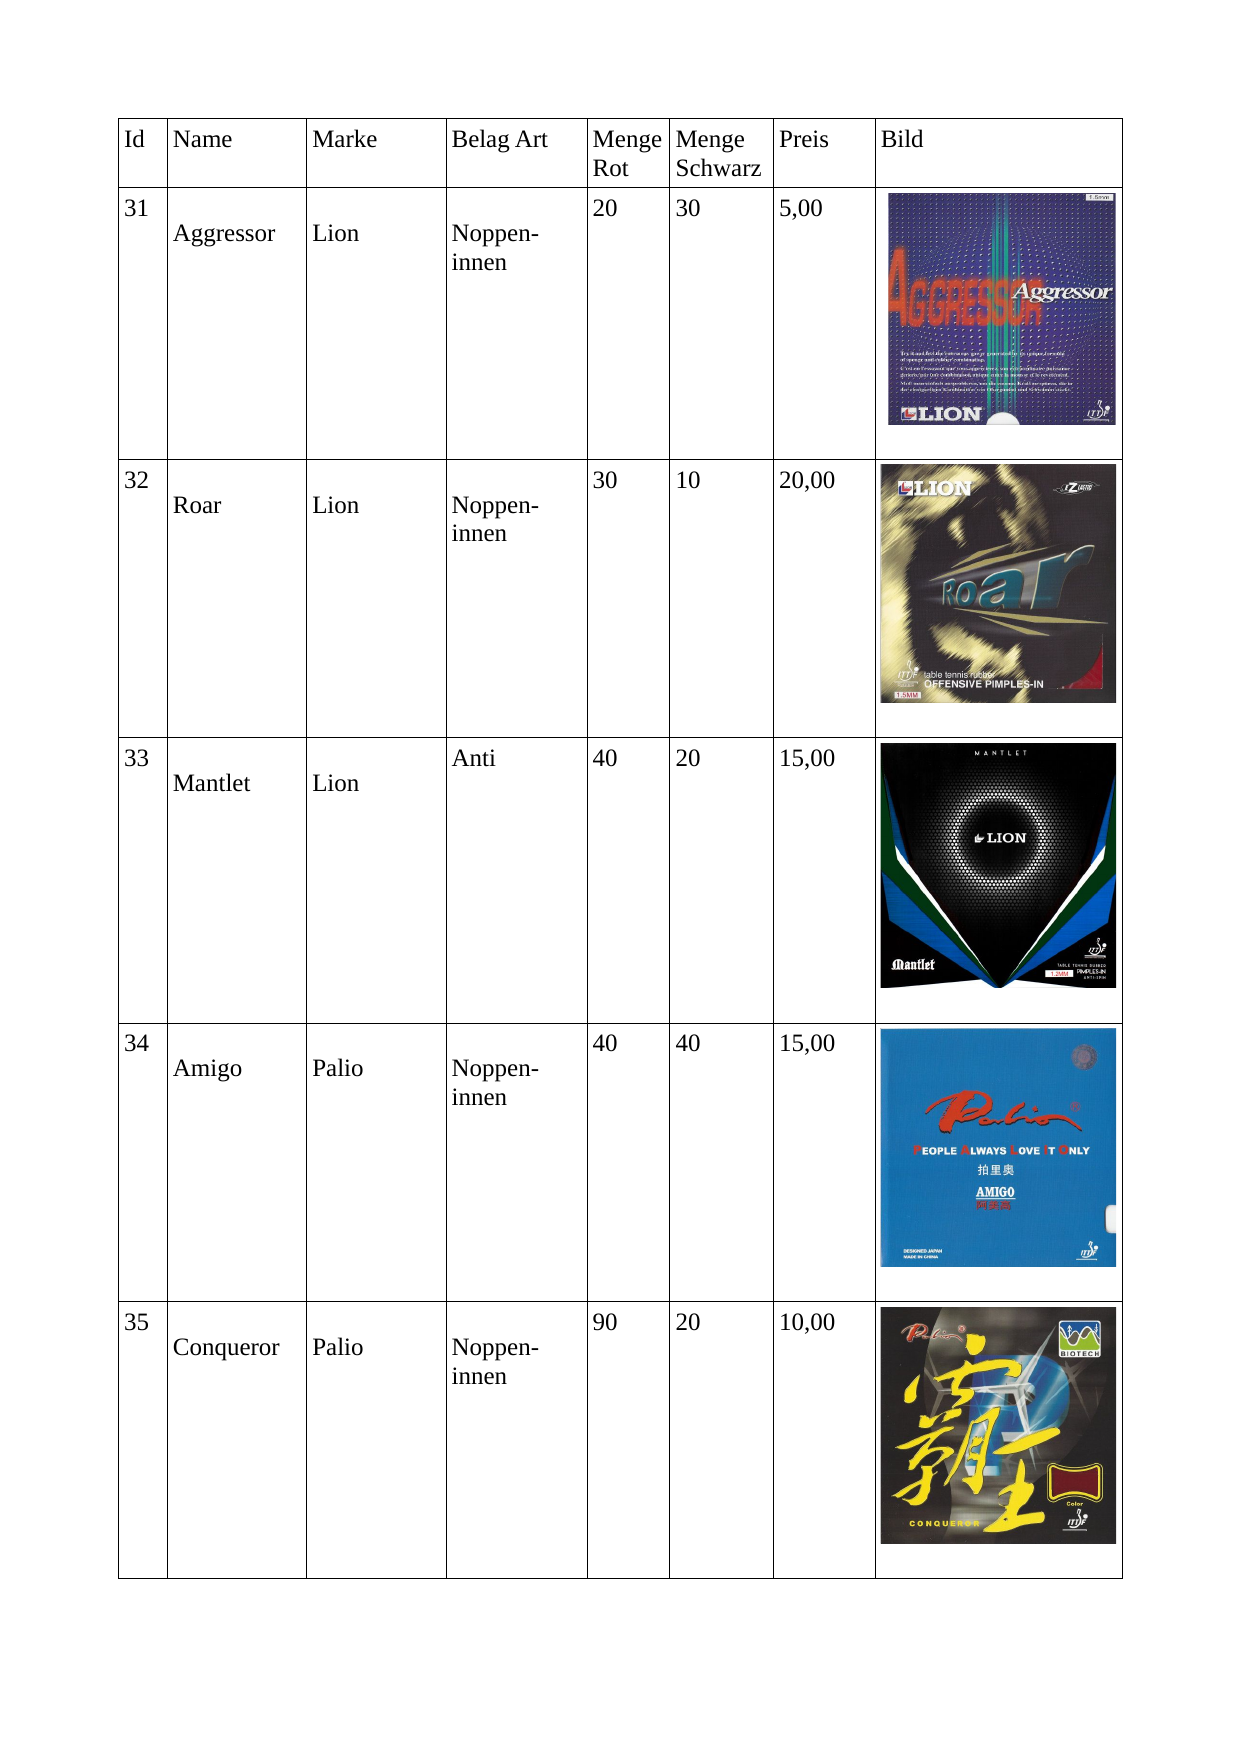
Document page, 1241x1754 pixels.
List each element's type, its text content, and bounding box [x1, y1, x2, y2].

table_cell 30 [588, 460, 669, 737]
picture [880, 1028, 1117, 1267]
table_header Bild [876, 119, 1122, 187]
table_cell Noppen-innen [447, 188, 587, 459]
table_cell [876, 188, 1122, 459]
table_cell 20 [670, 1302, 773, 1578]
table_cell 35 [119, 1302, 167, 1578]
table_cell 20 [588, 188, 669, 459]
table_cell Aggressor [168, 188, 306, 459]
table_cell Lion [307, 738, 446, 1022]
table_cell Lion [307, 188, 446, 459]
table_cell Anti [447, 738, 587, 1022]
table_cell 30 [670, 188, 773, 459]
table_cell Palio [307, 1024, 446, 1301]
table_cell 33 [119, 738, 167, 1022]
table_cell Palio [307, 1302, 446, 1578]
table_header Belag Art [447, 119, 587, 187]
table_cell Noppen-innen [447, 1024, 587, 1301]
table_cell 10 [670, 460, 773, 737]
table_cell 10,00 [774, 1302, 875, 1578]
table_cell 34 [119, 1024, 167, 1301]
table_cell 15,00 [774, 1024, 875, 1301]
table_cell Lion [307, 460, 446, 737]
table_cell Mantlet [168, 738, 306, 1022]
table_cell Amigo [168, 1024, 306, 1301]
table_header Menge Rot [588, 119, 669, 187]
table_cell [876, 1024, 1122, 1301]
table_cell 20 [670, 738, 773, 1022]
table_cell Noppen-innen [447, 460, 587, 737]
table_header Preis [774, 119, 875, 187]
table_cell 15,00 [774, 738, 875, 1022]
table_cell 32 [119, 460, 167, 737]
table_cell [876, 738, 1122, 1022]
table_cell Conqueror [168, 1302, 306, 1578]
table_cell 40 [588, 738, 669, 1022]
table_cell 40 [670, 1024, 773, 1301]
table_cell Roar [168, 460, 306, 737]
table_cell 31 [119, 188, 167, 459]
table_cell [876, 460, 1122, 737]
picture [880, 743, 1117, 988]
table_header Marke [307, 119, 446, 187]
table_header Menge Schwarz [670, 119, 773, 187]
table_header Name [168, 119, 306, 187]
table_cell 90 [588, 1302, 669, 1578]
picture [880, 1307, 1117, 1544]
picture [880, 464, 1117, 703]
table_cell [876, 1302, 1122, 1578]
table_cell Noppen-innen [447, 1302, 587, 1578]
table_header Id [119, 119, 167, 187]
table_cell 20,00 [774, 460, 875, 737]
table_cell 40 [588, 1024, 669, 1301]
picture [888, 193, 1116, 425]
table_cell 5,00 [774, 188, 875, 459]
